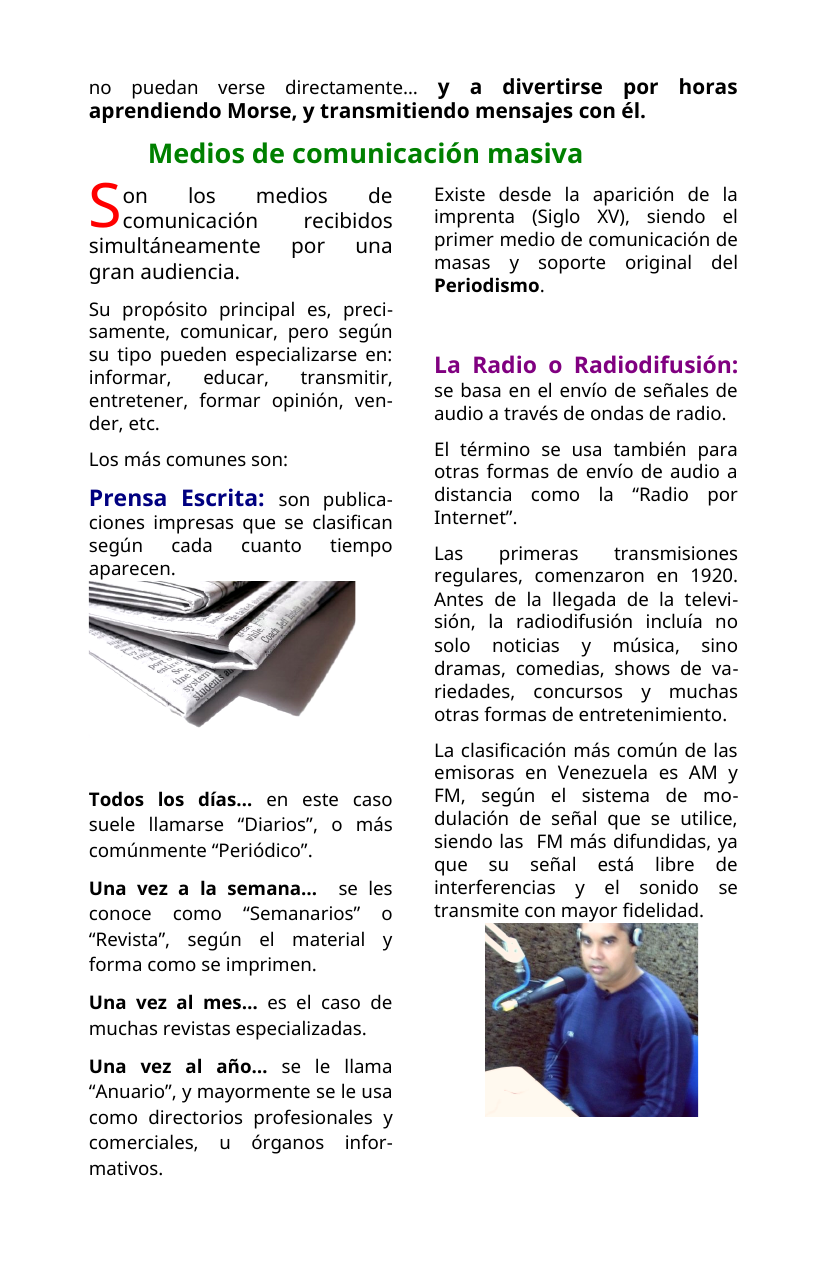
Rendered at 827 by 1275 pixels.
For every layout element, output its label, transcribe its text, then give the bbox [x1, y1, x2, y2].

text Una vez a la semana… se les conoce como “Semanarios” o “Revista”, según el material y forma como se imprimen. [89, 875, 393, 977]
text Los más comunes son: [89, 448, 393, 471]
text Su propósito principal es, preci­samente, comunicar, pero según su tipo pueden especializarse en: informar, educar, transmitir, entretener, for­mar opinión, ven­der, etc. [89, 298, 393, 436]
picture [88, 581, 356, 738]
text Una vez al mes… es el caso de muchas revis­tas especializa­das. [89, 989, 393, 1041]
subtitle Medios de comunicación masiva [148, 137, 738, 171]
text Existe desde la aparición de la imprenta (Siglo XV), siendo el primer medio de comunicación de masas y soporte original del Periodismo. [434, 183, 738, 298]
text Son los medios de comunica­ción recibidos simultánea­mente por una gran audiencia. [89, 183, 393, 286]
text Una vez al año… se le llama “Anuario”, y mayormente se le usa como directorios profesio­nales y comerciales, u órganos infor­mativos. [89, 1053, 393, 1181]
picture [485, 923, 699, 1117]
text Prensa Escrita: son publica­ciones impresas que se clasifi­can según cada cuanto tiempo aparecen. [89, 484, 393, 581]
text La Radio o Radiodifu­sión: se basa en el envío de señales de audio a través de ondas de radio. [434, 351, 738, 425]
text El término se usa también para otras formas de envío de audio a distancia como la “Radio por Internet”. [434, 438, 738, 530]
text Las primeras transmisiones regulares, comen­zaron en 1920. Antes de la llegada de la televi­sión, la radiodifusión incluía no solo noticias y música, sino dramas, comedias, shows de va­riedades, concursos y muchas otras formas de entretenimiento. [434, 542, 738, 726]
text no puedan verse directamente… y a divertirse por horas aprendiendo Morse, y transmitiendo mensajes con él. [89, 74, 738, 125]
text Todos los días… en este caso suele llamarse “Diarios”, o más comúnmente “Periódico”. [89, 786, 393, 862]
text La clasificación más común de las emisoras en Venezuela es AM y FM, según el sistema de mo­dulación de señal que se utilice, siendo las FM más difundidas, ya que su señal está libre de interferencias y el sonido se transmite con mayor fidelidad. [434, 739, 738, 923]
